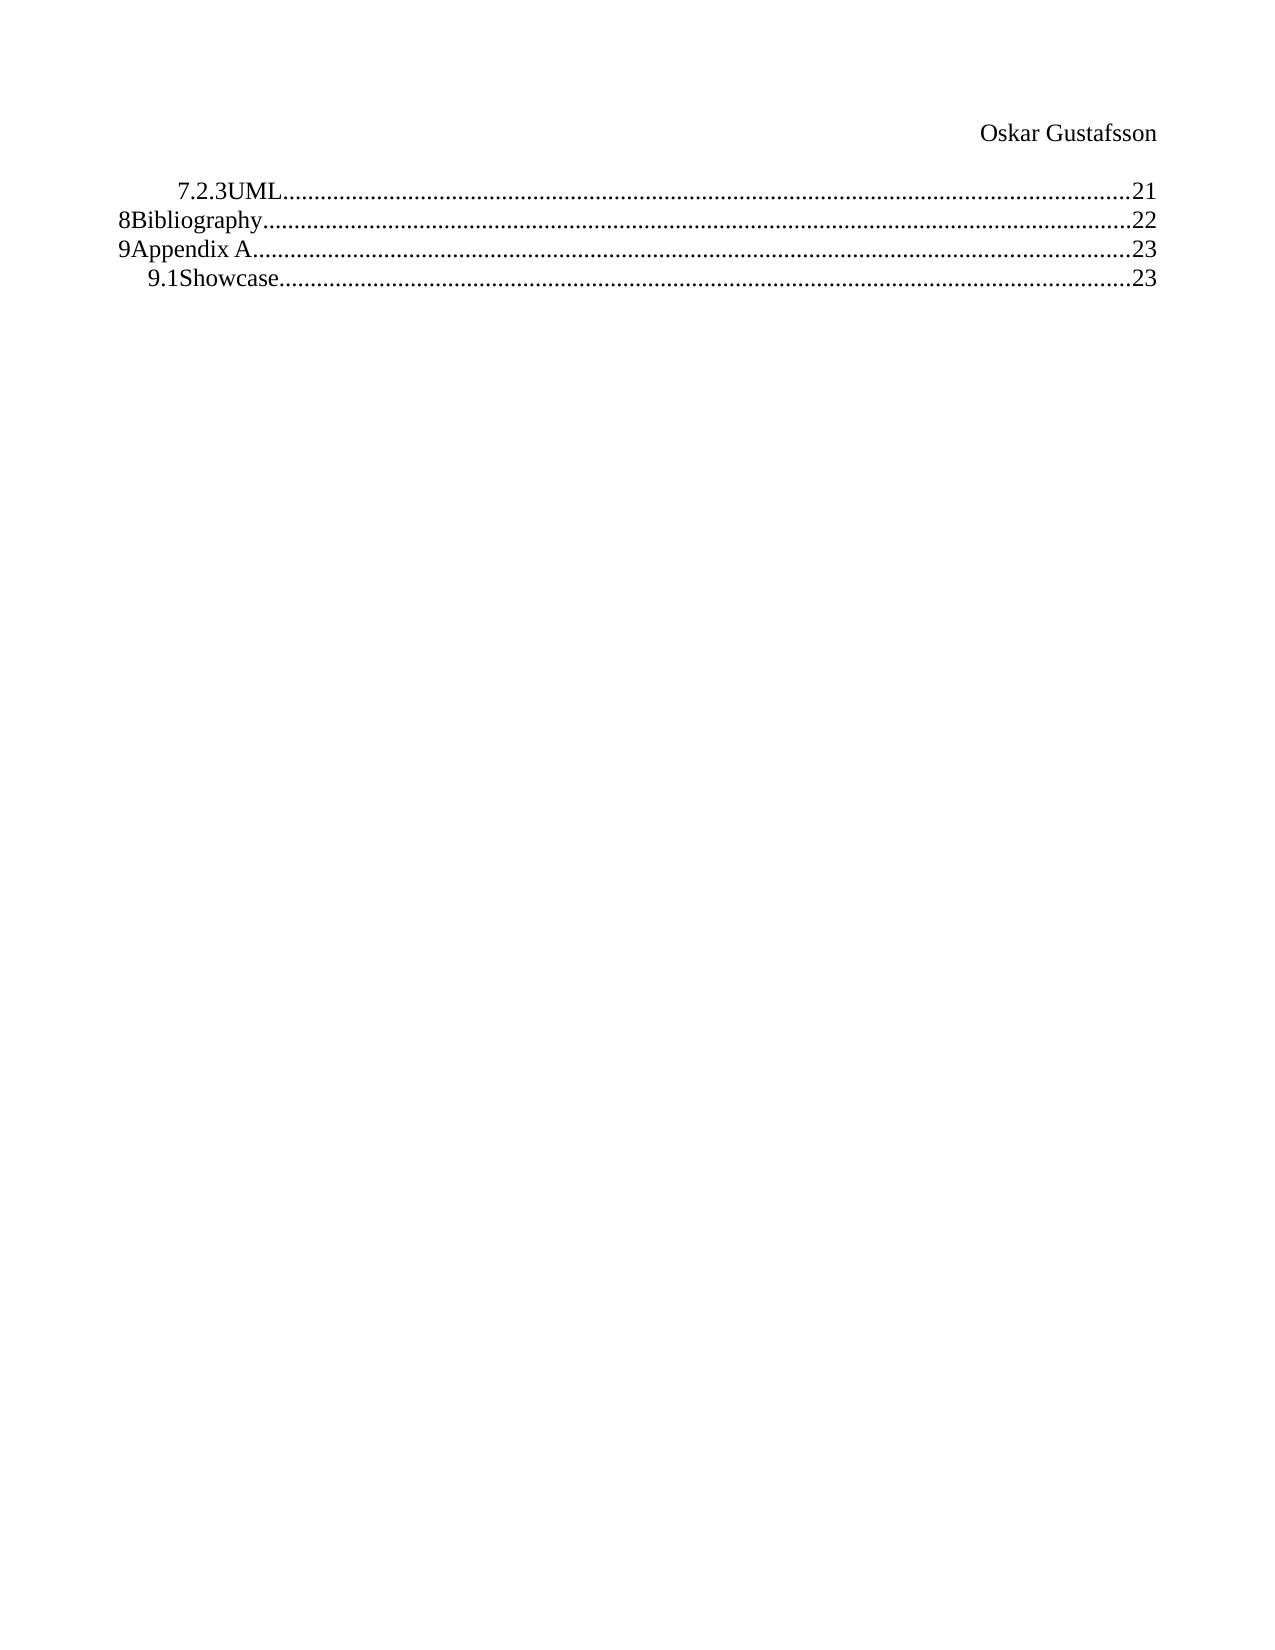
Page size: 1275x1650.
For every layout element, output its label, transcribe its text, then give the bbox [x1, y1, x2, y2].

text 8Bibliography 22 [118, 205, 1157, 234]
text 7.2.3UML 21 [177, 176, 1157, 205]
text 9Appendix A 23 [118, 234, 1157, 263]
text 9.1Showcase 23 [148, 263, 1157, 291]
